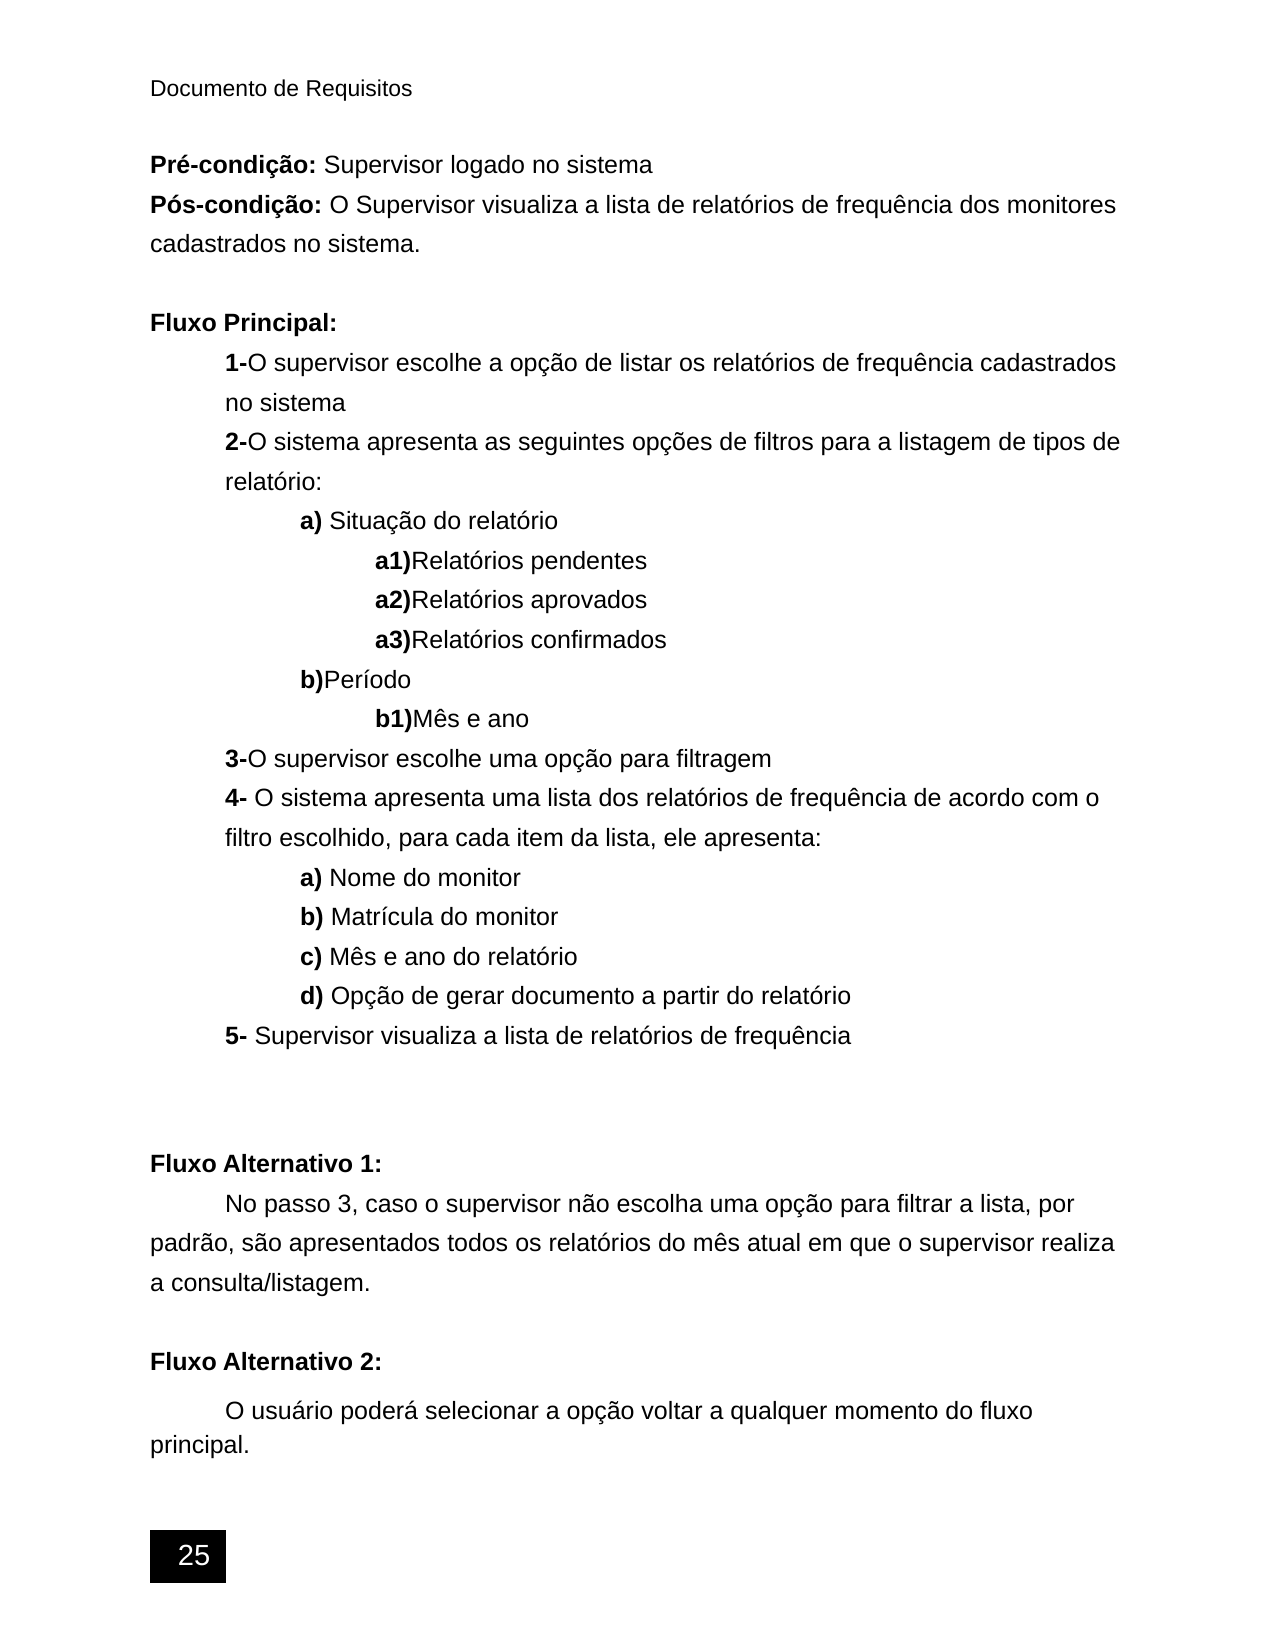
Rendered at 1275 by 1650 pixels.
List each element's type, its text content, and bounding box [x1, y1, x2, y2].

text b)Período [150, 664, 1125, 693]
text Fluxo Alternativo 2: [150, 1347, 1125, 1376]
text b) Matrícula do monitor [150, 902, 1125, 931]
text b1)Mês e ano [150, 704, 1125, 733]
text a2)Relatórios aprovados [150, 585, 1125, 614]
text 1-O supervisor escolhe a opção de listar os relatórios de frequência cadastrados no sistema [150, 348, 1125, 416]
text Pré-condição: Supervisor logado no sistema [150, 150, 1125, 179]
text No passo 3, caso o supervisor não escolha uma opção para filtrar a lista, por padrão, são apresentados todos os relatórios do mês atual em que o supervisor realiza a consulta/listagem. [150, 1189, 1125, 1297]
text a3)Relatórios confirmados [150, 625, 1125, 654]
text Pós-condição: O Supervisor visualiza a lista de relatórios de frequência dos monitores cadastrados no sistema. [150, 189, 1125, 258]
text d) Opção de gerar documento a partir do relatório [150, 981, 1125, 1010]
text Fluxo Alternativo 1: [150, 1149, 1125, 1178]
text 4- O sistema apresenta uma lista dos relatórios de frequência de acordo com o filtro escolhido, para cada item da lista, ele apresenta: [150, 783, 1125, 852]
text O usuário poderá selecionar a opção voltar a qualquer momento do fluxo principal. [150, 1396, 1125, 1459]
text a) Situação do relatório [150, 506, 1125, 535]
text 5- Supervisor visualiza a lista de relatórios de frequência [150, 1021, 1125, 1049]
text Fluxo Principal: [150, 308, 1125, 337]
text 2-O sistema apresenta as seguintes opções de filtros para a listagem de tipos de relatório: [150, 427, 1125, 495]
text a) Nome do monitor [150, 862, 1125, 891]
text a1)Relatórios pendentes [150, 546, 1125, 574]
text 3-O supervisor escolhe uma opção para filtragem [150, 744, 1125, 772]
text c) Mês e ano do relatório [150, 942, 1125, 970]
